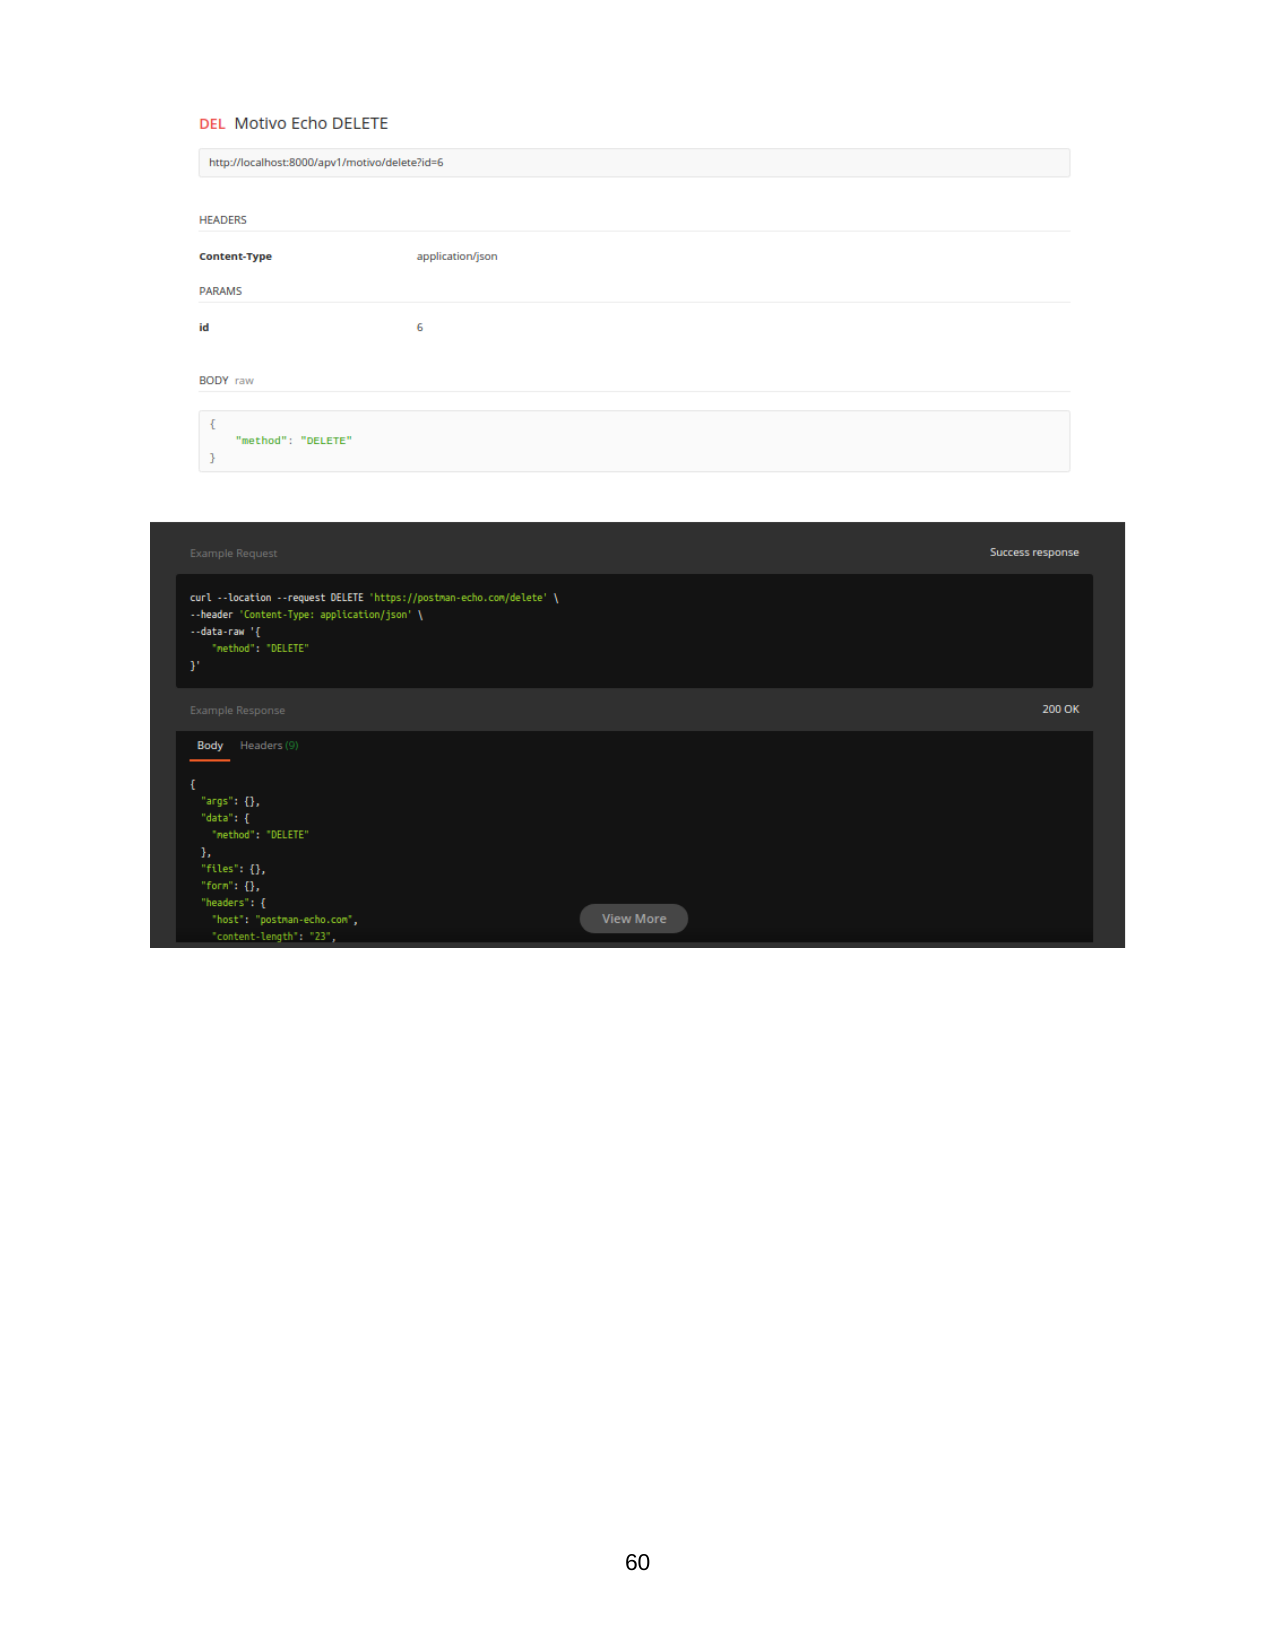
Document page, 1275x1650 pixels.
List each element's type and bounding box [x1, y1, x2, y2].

picture [150, 112, 1125, 948]
